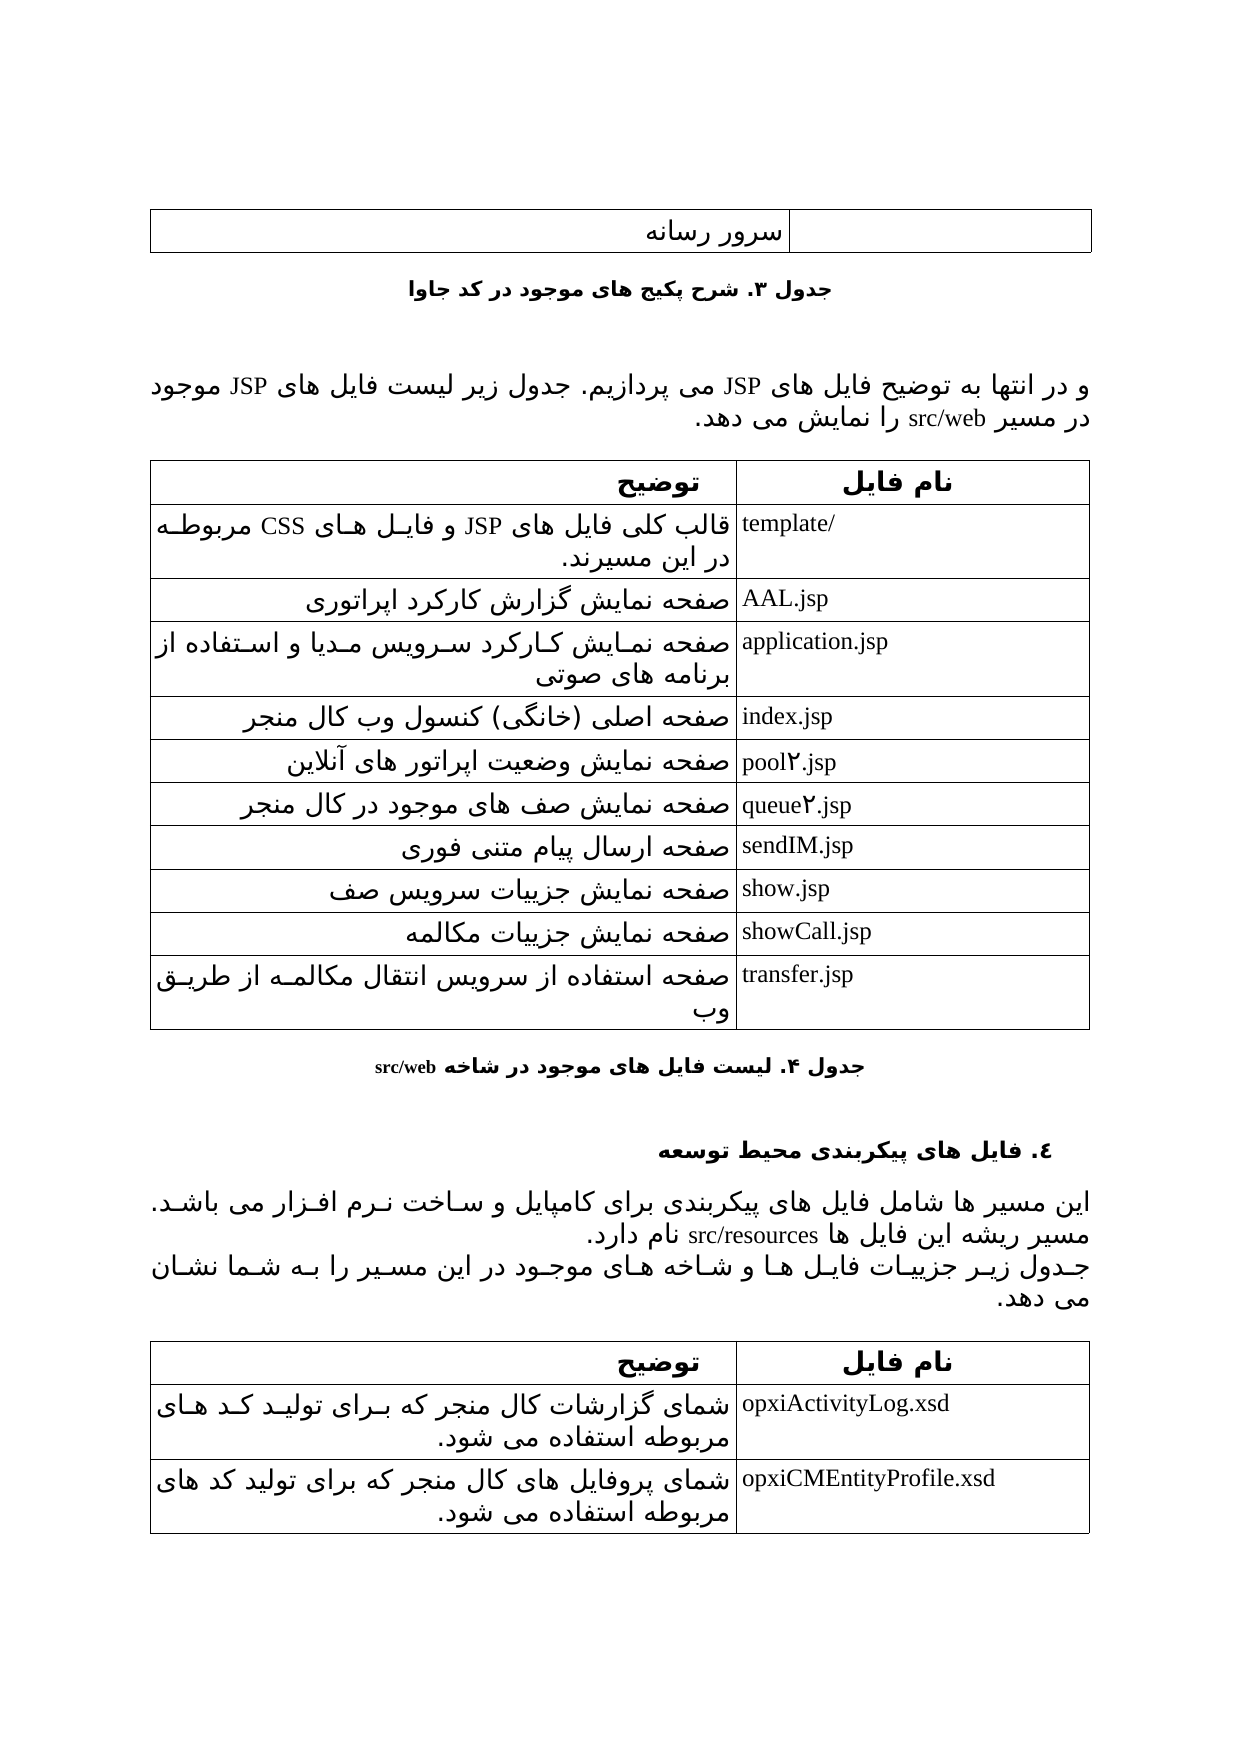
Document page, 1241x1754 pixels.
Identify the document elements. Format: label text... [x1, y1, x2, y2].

table_cell index.jsp [737, 697, 1089, 739]
table_cell صفحه اصلی (خانگی) کنسول وب کال منجر [151, 697, 736, 739]
subtitle فایل های پیکربندی محیط توسعه [150, 1137, 1091, 1164]
table_cell شمای پروفایل های کال منجر که برای تولید کد های مربوطه استفاده می شود. [151, 1460, 736, 1533]
table_cell application.jsp [737, 622, 1089, 696]
text جدول زیر جزییات فایل ها و شاخه های موجود در این مسیر را به شما نشان می دهد. [150, 1250, 1091, 1313]
table_cell قالب کلی فایل های JSP و فایل های CSS مربوطه در این مسیرند. [151, 505, 736, 578]
table_cell showCall.jsp [737, 913, 1089, 955]
table_header نام فایل [737, 461, 1089, 503]
table_cell sendIM.jsp [737, 826, 1089, 868]
table_cell opxiCMEntityProfile.xsd [737, 1460, 1089, 1533]
table_cell صفحه نمایش کارکرد سرویس مدیا و استفاده از برنامه های صوتی [151, 622, 736, 696]
text و در انتها به توضیح فایل های JSP می پردازیم. جدول زیر لیست فایل های JSP موجود در مسیر src/web را نمایش می دهد. [150, 369, 1091, 433]
table_cell [790, 210, 1091, 252]
table_header نام فایل [737, 1342, 1089, 1384]
table_cell pool۲.jsp [737, 740, 1089, 782]
table_cell صفحه نمایش صف های موجود در کال منجر [151, 783, 736, 825]
text جدول ۴. لیست فایل های موجود در شاخه src/web [150, 1054, 1091, 1079]
table_cell صفحه نمایش گزارش کارکرد اپراتوری [151, 579, 736, 621]
text جدول ۳. شرح پکیج های موجود در کد جاوا [150, 277, 1091, 302]
table_cell opxiActivityLog.xsd [737, 1385, 1089, 1458]
table_header توضیح [151, 461, 736, 503]
table_cell show.jsp [737, 870, 1089, 912]
text این مسیر ها شامل فایل های پیکربندی برای کامپایل و ساخت نرم افزار می باشد. مسیر ریشه این فایل ها src/resources نام دارد. [150, 1187, 1091, 1250]
table_cell شمای گزارشات کال منجر که برای تولید کد های مربوطه استفاده می شود. [151, 1385, 736, 1458]
table_cell صفحه نمایش جزییات سرویس صف [151, 870, 736, 912]
table_cell template/ [737, 505, 1089, 578]
table_cell transfer.jsp [737, 956, 1089, 1029]
table_cell سرولت های مربوط به ایجاد فایل های VXML برای سرور رسانه [151, 210, 789, 252]
table_cell صفحه استفاده از سرویس انتقال مکالمه از طریق وب [151, 956, 736, 1029]
table_cell صفحه نمایش وضعیت اپراتور های آنلاین [151, 740, 736, 782]
table_cell صفحه ارسال پیام متنی فوری [151, 826, 736, 868]
table_cell صفحه نمایش جزییات مکالمه [151, 913, 736, 955]
table_cell queue۲.jsp [737, 783, 1089, 825]
table_cell AAL.jsp [737, 579, 1089, 621]
table_header توضیح [151, 1342, 736, 1384]
